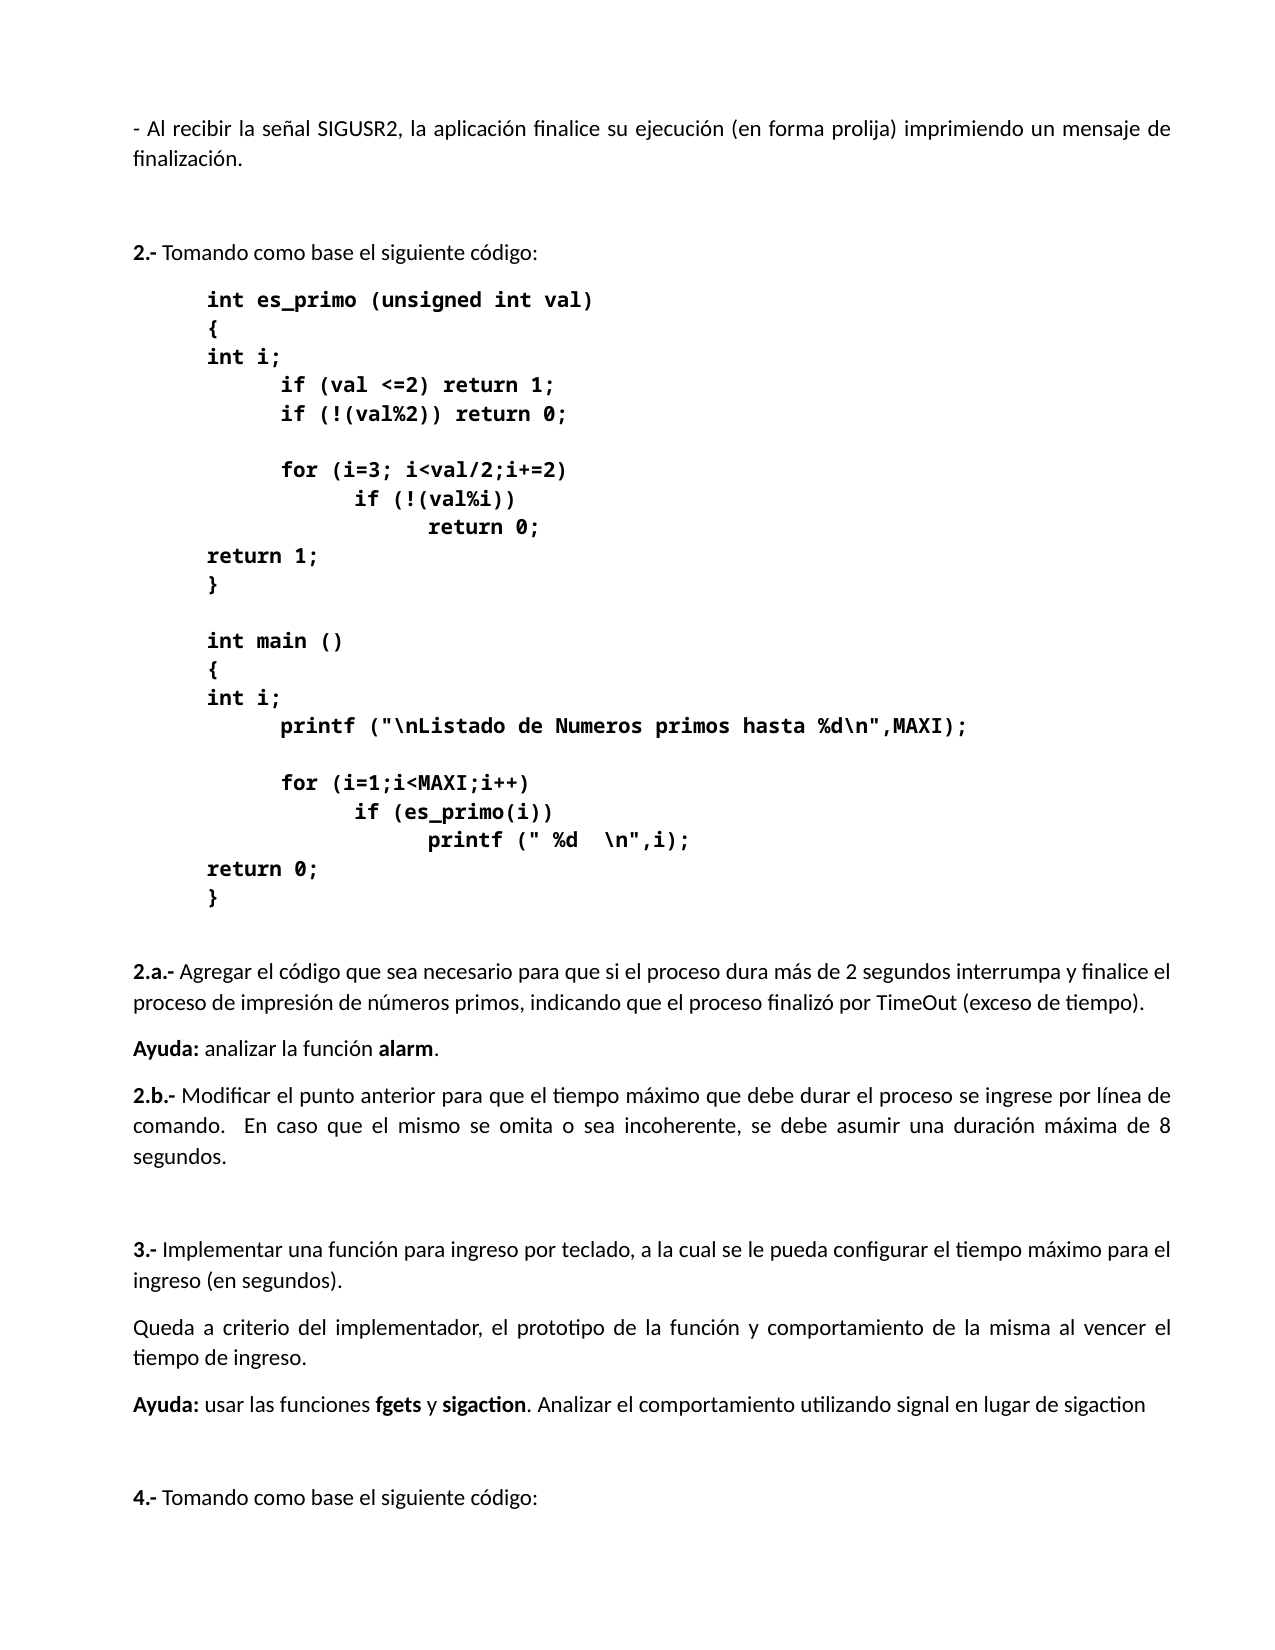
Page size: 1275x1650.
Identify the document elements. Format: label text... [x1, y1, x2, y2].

text if (!(val%i)) [207, 484, 1173, 512]
text } [207, 569, 1173, 598]
text 3.- Implementar una función para ingreso por teclado, a la cual se le pueda configurar el tiempo máximo para el ingreso (en segundos). [133, 1236, 1173, 1294]
text 2.a.- Agregar el código que sea necesario para que si el proceso dura más de 2 segundos interrumpa y finalice el proceso de impresión de números primos, indicando que el proceso finalizó por TimeOut (exceso de tiempo). [133, 957, 1173, 1016]
text 4.- Tomando como base el siguiente código: [133, 1483, 1173, 1511]
text for (i=3; i<val/2;i+=2) [207, 456, 1173, 484]
text 2.- Tomando como base el siguiente código: [133, 238, 1173, 266]
text if (!(val%2)) return 0; [207, 399, 1173, 427]
text if (val <=2) return 1; [207, 370, 1173, 399]
text - Al recibir la señal SIGUSR2, la aplicación finalice su ejecución (en forma prolija) imprimiendo un mensaje de finalización. [133, 114, 1173, 172]
text int i; [207, 683, 1173, 711]
text int es_primo (unsigned int val) [207, 285, 1173, 313]
text Ayuda: analizar la función alarm. [133, 1034, 1173, 1062]
text return 0; [207, 854, 1173, 882]
text Ayuda: usar las funciones fgets y sigaction. Analizar el comportamiento utilizando signal en lugar de sigaction [133, 1390, 1173, 1418]
text 2.b.- Modificar el punto anterior para que el tiempo máximo que debe durar el proceso se ingrese por línea de comando. En caso que el mismo se omita o sea incoherente, se debe asumir una duración máxima de 8 segundos. [133, 1081, 1173, 1170]
text { [207, 313, 1173, 342]
text Queda a criterio del implementador, el prototipo de la función y comportamiento de la misma al vencer el tiempo de ingreso. [133, 1313, 1173, 1371]
text printf ("\nListado de Numeros primos hasta %d\n",MAXI); [207, 711, 1173, 740]
text int main () [207, 626, 1173, 654]
text { [207, 654, 1173, 683]
text return 1; [207, 541, 1173, 569]
text } [207, 882, 1173, 911]
text if (es_primo(i)) [207, 797, 1173, 825]
text int i; [207, 342, 1173, 370]
text printf (" %d \n",i); [207, 825, 1173, 854]
text for (i=1;i<MAXI;i++) [207, 768, 1173, 797]
text return 0; [207, 512, 1173, 541]
